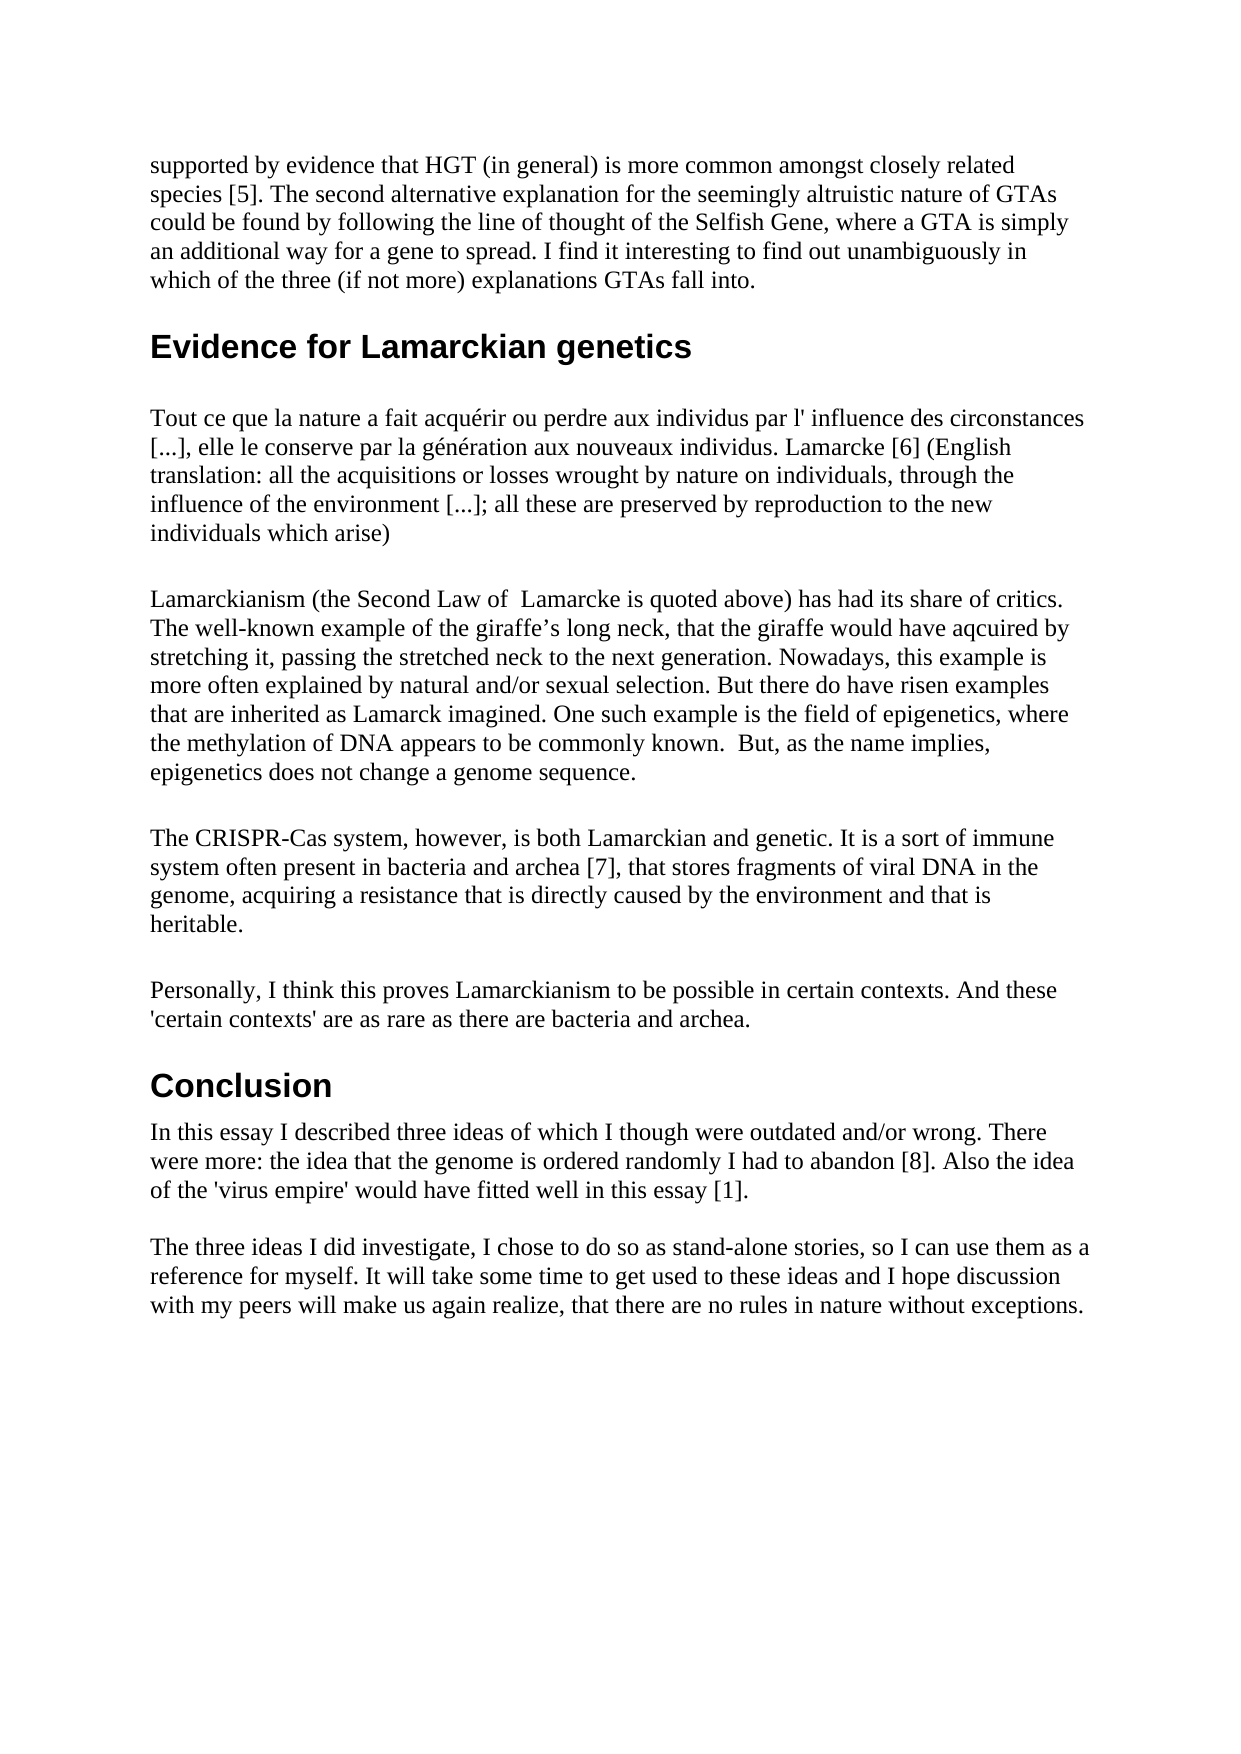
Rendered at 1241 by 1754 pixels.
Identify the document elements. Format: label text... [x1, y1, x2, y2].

text supported by evidence that HGT (in general) is more common amongst closely related species [5]. The second alternative explanation for the seemingly altruistic nature of GTAs could be found by following the line of thought of the Selfish Gene, where a GTA is simply an additional way for a gene to spread. I find it interesting to find out unambiguously in which of the three (if not more) explanations GTAs fall into. [150, 150, 1090, 294]
subtitle Conclusion [150, 1066, 1090, 1105]
text Tout ce que la nature a fait acquérir ou perdre aux individus par l' influence des circonstances [...], elle le conserve par la génération aux nouveaux individus. Lamarcke [6] (English translation: all the acquisitions or losses wrought by nature on individuals, through the influence of the environment [...]; all these are preserved by reproduction to the new individuals which arise) [150, 403, 1090, 547]
text Lamarckianism (the Second Law of Lamarcke is quoted above) has had its share of critics. The well-known example of the giraffe’s long neck, that the giraffe would have aqcuired by stretching it, passing the stretched neck to the next generation. Nowadays, this example is more often explained by natural and/or sexual selection. But there do have risen examples that are inherited as Lamarck imagined. One such example is the field of epigenetics, where the methylation of DNA appears to be commonly known. But, as the name implies, epigenetics does not change a genome sequence. [150, 584, 1090, 786]
text The CRISPR-Cas system, however, is both Lamarckian and genetic. It is a sort of immune system often present in bacteria and archea [7], that stores fragments of viral DNA in the genome, acquiring a resistance that is directly caused by the environment and that is heritable. [150, 823, 1090, 938]
text The three ideas I did investigate, I chose to do so as stand-alone stories, so I can use them as a reference for myself. It will take some time to get used to these ideas and I hope discussion with my peers will make us again realize, that there are no rules in nature without exceptions. [150, 1232, 1090, 1318]
text Personally, I think this proves Lamarckianism to be possible in certain contexts. And these 'certain contexts' are as rare as there are bacteria and archea. [150, 975, 1090, 1033]
subtitle Evidence for Lamarckian genetics [150, 327, 1090, 366]
text In this essay I described three ideas of which I though were outdated and/or wrong. There were more: the idea that the genome is ordered randomly I had to abandon [8]. Also the idea of the 'virus empire' would have fitted well in this essay [1]. [150, 1117, 1090, 1203]
